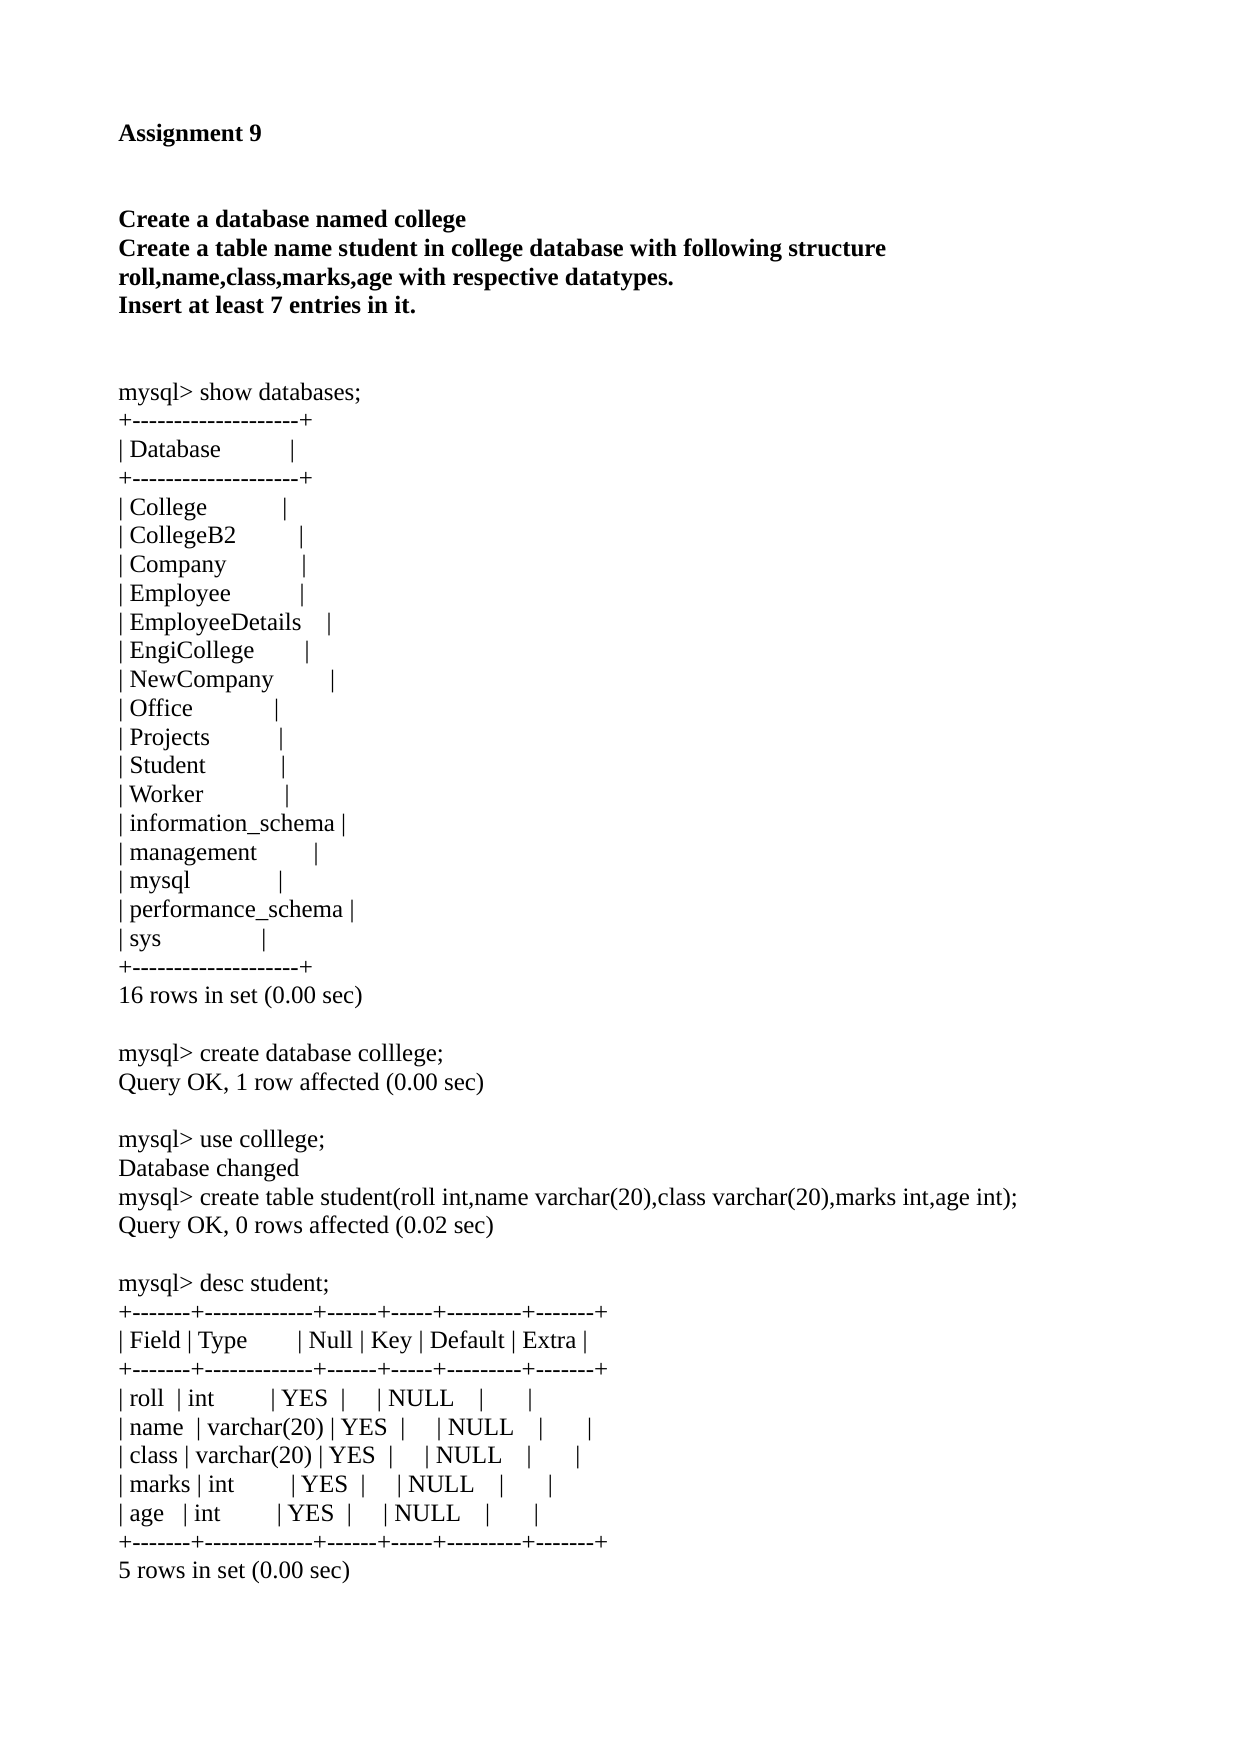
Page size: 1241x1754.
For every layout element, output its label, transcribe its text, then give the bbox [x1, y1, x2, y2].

text | Projects | [118, 722, 1122, 751]
text roll,name,class,marks,age with respective datatypes. [118, 262, 1122, 291]
text | information_schema | [118, 808, 1122, 837]
text mysql> create database colllege; [118, 1038, 1122, 1067]
text | Office | [118, 693, 1122, 722]
text Assignment 9 [118, 118, 1122, 147]
text | performance_schema | [118, 894, 1122, 923]
text | Database | [118, 434, 1122, 463]
text | Field | Type | Null | Key | Default | Extra | [118, 1326, 1122, 1354]
text mysql> use colllege; [118, 1124, 1122, 1153]
text | Student | [118, 751, 1122, 779]
text | class | varchar(20) | YES | | NULL | | [118, 1441, 1122, 1469]
text 5 rows in set (0.00 sec) [118, 1556, 1122, 1584]
text | EmployeeDetails | [118, 607, 1122, 636]
text | roll | int | YES | | NULL | | [118, 1383, 1122, 1412]
text | marks | int | YES | | NULL | | [118, 1469, 1122, 1498]
text | age | int | YES | | NULL | | [118, 1498, 1122, 1527]
text mysql> show databases; [118, 377, 1122, 406]
text +--------------------+ [118, 952, 1122, 981]
text | mysql | [118, 866, 1122, 894]
text | Company | [118, 549, 1122, 578]
text +-------+-------------+------+-----+---------+-------+ [118, 1354, 1122, 1383]
text Create a database named college [118, 204, 1122, 233]
text Database changed [118, 1153, 1122, 1182]
text Query OK, 0 rows affected (0.02 sec) [118, 1211, 1122, 1239]
text Create a table name student in college database with following structure [118, 233, 1122, 262]
text | Worker | [118, 779, 1122, 808]
text mysql> create table student(roll int,name varchar(20),class varchar(20),marks int,age int); [118, 1182, 1122, 1211]
text +--------------------+ [118, 463, 1122, 492]
text | NewCompany | [118, 664, 1122, 693]
text Query OK, 1 row affected (0.00 sec) [118, 1067, 1122, 1096]
text | CollegeB2 | [118, 521, 1122, 549]
text | sys | [118, 923, 1122, 952]
text Insert at least 7 entries in it. [118, 291, 1122, 319]
text | management | [118, 837, 1122, 866]
text 16 rows in set (0.00 sec) [118, 981, 1122, 1009]
text +--------------------+ [118, 406, 1122, 434]
text +-------+-------------+------+-----+---------+-------+ [118, 1297, 1122, 1326]
text | College | [118, 492, 1122, 521]
text +-------+-------------+------+-----+---------+-------+ [118, 1527, 1122, 1556]
text | Employee | [118, 578, 1122, 607]
text | name | varchar(20) | YES | | NULL | | [118, 1412, 1122, 1441]
text mysql> desc student; [118, 1268, 1122, 1297]
text | EngiCollege | [118, 636, 1122, 664]
